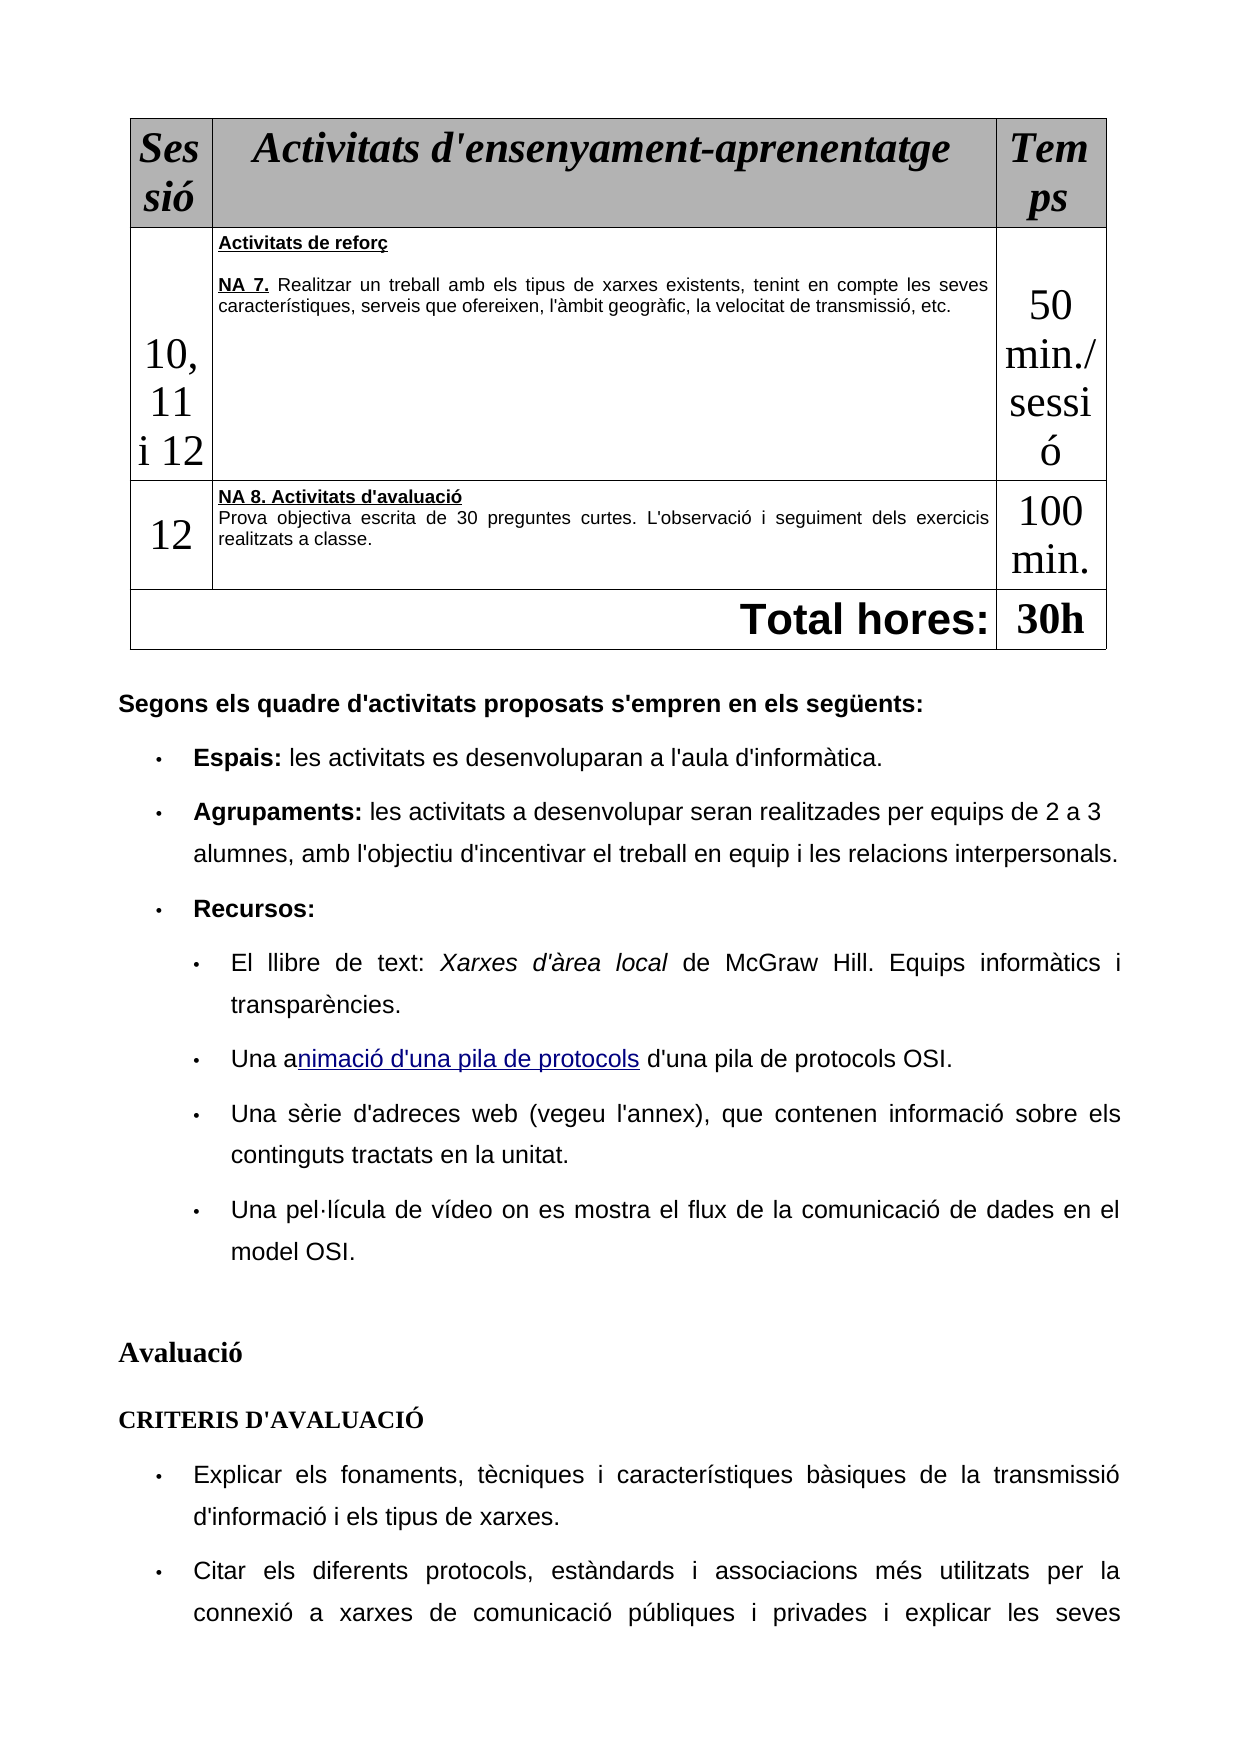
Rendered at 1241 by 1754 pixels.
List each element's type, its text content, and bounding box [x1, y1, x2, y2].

list El llibre de text: Xarxes d'àrea local de McGraw Hill. Equips informàtics i transparències. [193, 949, 1122, 1019]
table_cell 100 min. [997, 481, 1106, 589]
table_cell 30h [997, 590, 1106, 649]
table_cell 50 min./ sessió [997, 228, 1106, 480]
list Una animació d'una pila de protocols d'una pila de protocols OSI. [193, 1045, 1122, 1073]
list Una pel·lícula de vídeo on es mostra el flux de la comunicació de dades en el model OSI. [193, 1196, 1122, 1266]
list Recursos: [156, 894, 1122, 922]
list Espais: les activitats es desenvoluparan a l'aula d'informàtica. [156, 744, 1122, 772]
text Segons els quadre d'activitats proposats s'empren en els següents: [118, 689, 1122, 717]
list Citar els diferents protocols, estàndards i associacions més utilitzats per la connexió a xarxes de comunicació públiques i privades i explicar les seves [156, 1557, 1122, 1627]
list Explicar els fonaments, tècniques i característiques bàsiques de la transmissió d'informació i els tipus de xarxes. [156, 1461, 1122, 1530]
text CRITERIS D'AVALUACIÓ [118, 1407, 1122, 1434]
table_cell Activitats de reforç NA 7. Realitzar un treball amb els tipus de xarxes existents, tenint en compte les seves característiques, serveis que ofereixen, l'àmbit geogràfic, la velocitat de transmissió, etc. [213, 228, 996, 480]
table_header Activitats d'ensenyament-aprenentatge [213, 119, 996, 227]
table_cell 10, 11 i 12 [131, 228, 212, 480]
subtitle Avaluació [118, 1336, 1122, 1368]
table_cell NA 8. Activitats d'avaluació Prova objectiva escrita de 30 preguntes curtes. L'observació i seguiment dels exercicis realitzats a classe. [213, 481, 996, 589]
table_header Temps [997, 119, 1106, 227]
list Agrupaments: les activitats a desenvolupar seran realitzades per equips de 2 a 3 alumnes, amb l'objectiu d'incentivar el treball en equip i les relacions interpersonals. [156, 798, 1122, 868]
list Una sèrie d'adreces web (vegeu l'annex), que contenen informació sobre els continguts tractats en la unitat. [193, 1099, 1122, 1169]
table_cell Total hores: [131, 590, 996, 649]
table_header Sessió [131, 119, 212, 227]
table_cell 12 [131, 481, 212, 589]
